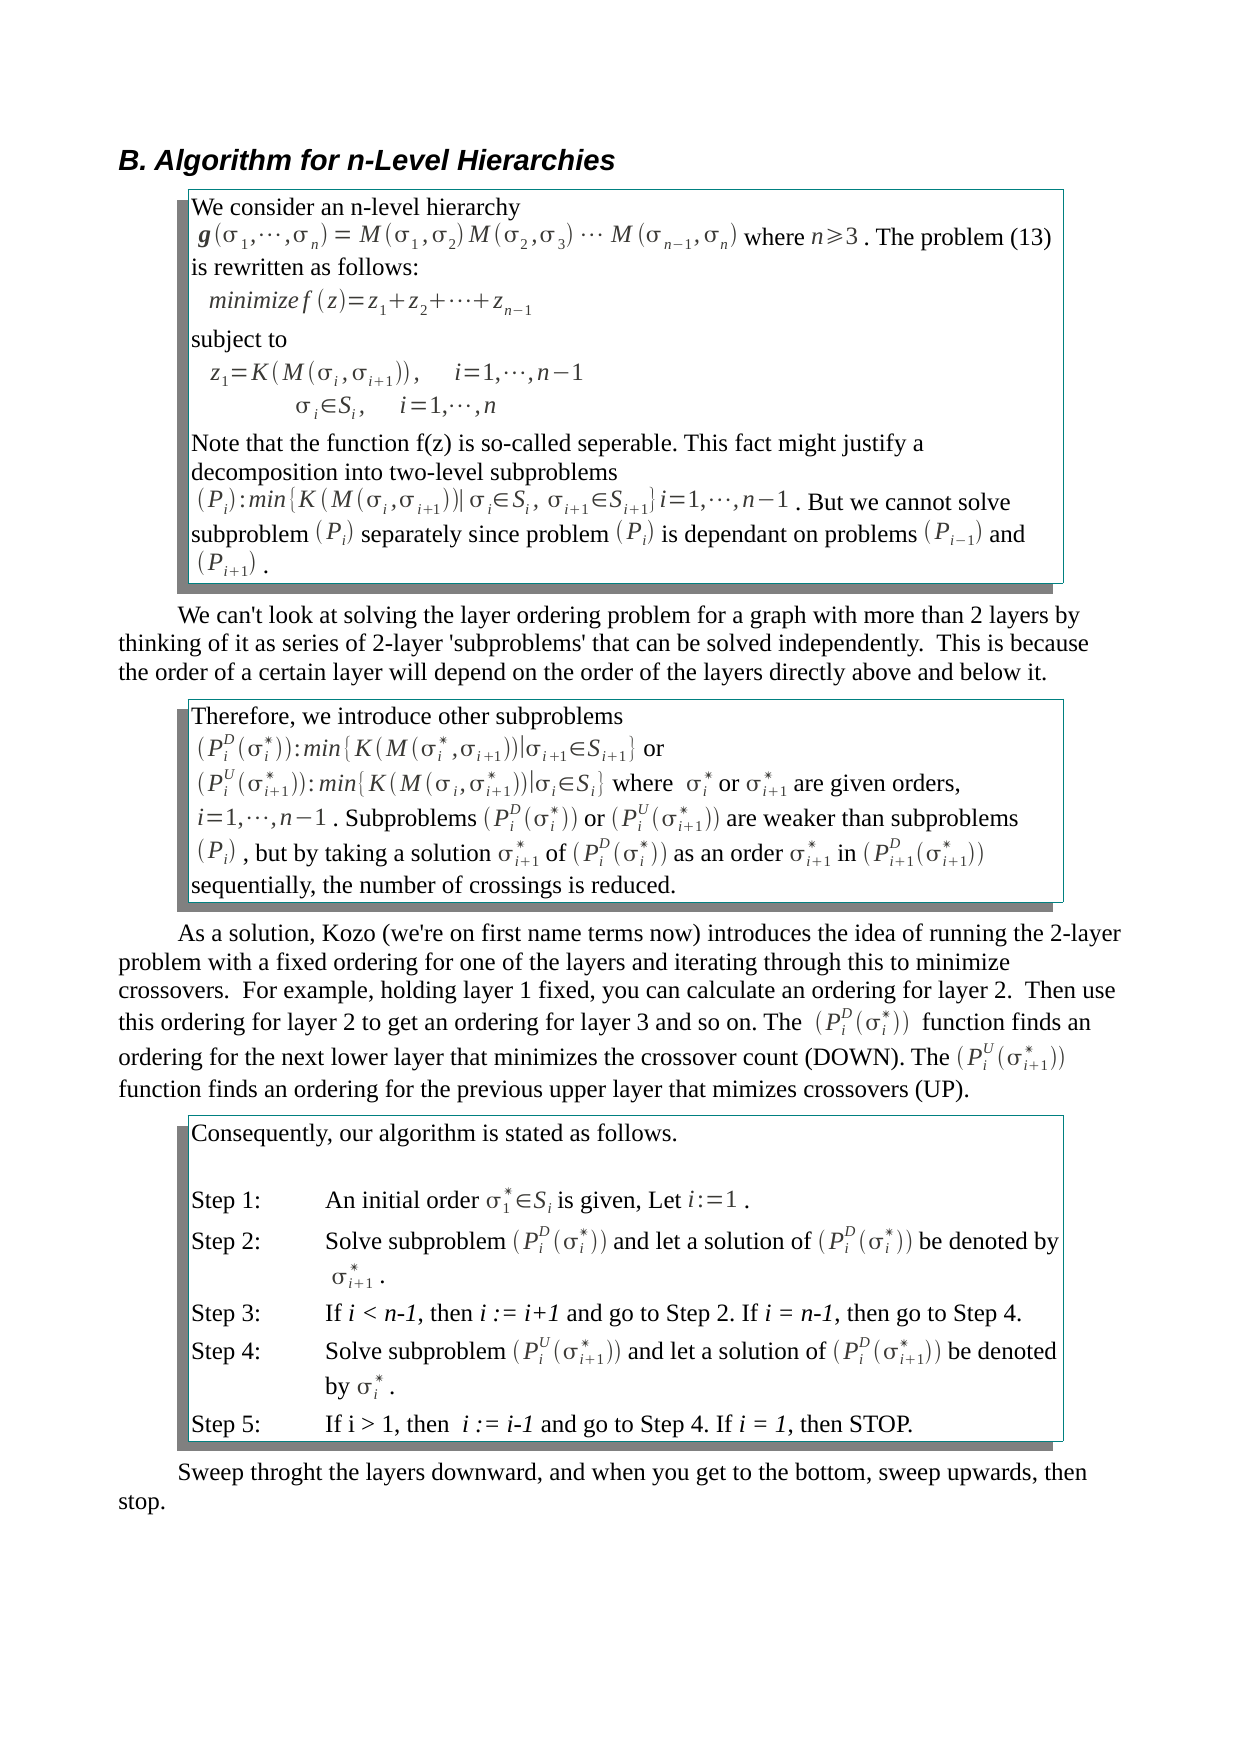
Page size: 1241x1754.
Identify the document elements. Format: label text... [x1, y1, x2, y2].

text Therefore, we introduce other subproblemsorwhere orare given orders,. Subproblemsorare weaker than subproblems, but by taking a solutionofas an orderinsequentially, the number of crossings is reduced. [189, 700, 1063, 902]
text We consider an n-level hierarchywhere. The problem (13) is rewritten as follows: [189, 190, 1063, 281]
text As a solution, Kozo (we're on first name terms now) introduces the idea of running the 2-layer problem with a fixed ordering for one of the layers and iterating through this to minimize crossovers. For example, holding layer 1 fixed, you can calculate an ordering for layer 2. Then use this ordering for layer 2 to get an ordering for layer 3 and so on. The function finds an ordering for the next lower layer that minimizes the crossover count (DOWN). The function finds an ordering for the previous upper layer that mimizes crossovers (UP). [118, 918, 1122, 1103]
text Step 3: If i < n-1, then i := i+1 and go to Step 2. If i = n-1, then go to Step 4. [189, 1295, 1063, 1327]
text Step 5: If i > 1, then i := i-1 and go to Step 4. If i = 1, then STOP. [189, 1406, 1063, 1441]
text We can't look at solving the layer ordering problem for a graph with more than 2 layers by thinking of it as series of 2-layer 'subproblems' that can be solved independently. This is because the order of a certain layer will depend on the order of the layers directly above and below it. [118, 600, 1122, 686]
text Note that the function f(z) is so-called seperable. This fact might justify a decomposition into two-level subproblems. But we cannot solve subproblemseparately since problemis dependant on problemsand . [189, 426, 1063, 583]
subtitle B. Algorithm for n-Level Hierarchies [118, 143, 1122, 177]
text Consequently, our algorithm is stated as follows. [189, 1116, 1063, 1176]
text subject to [189, 321, 1063, 353]
text Step 1: An initial orderis given, Let. [189, 1179, 1063, 1217]
text Step 2: Solve subproblemand let a solution ofbe denoted by . [189, 1220, 1063, 1292]
text Sweep throght the layers downward, and when you get to the bottom, sweep upwards, then stop. [118, 1457, 1122, 1515]
text Step 4: Solve subproblemand let a solution ofbe denoted by. [189, 1330, 1063, 1403]
